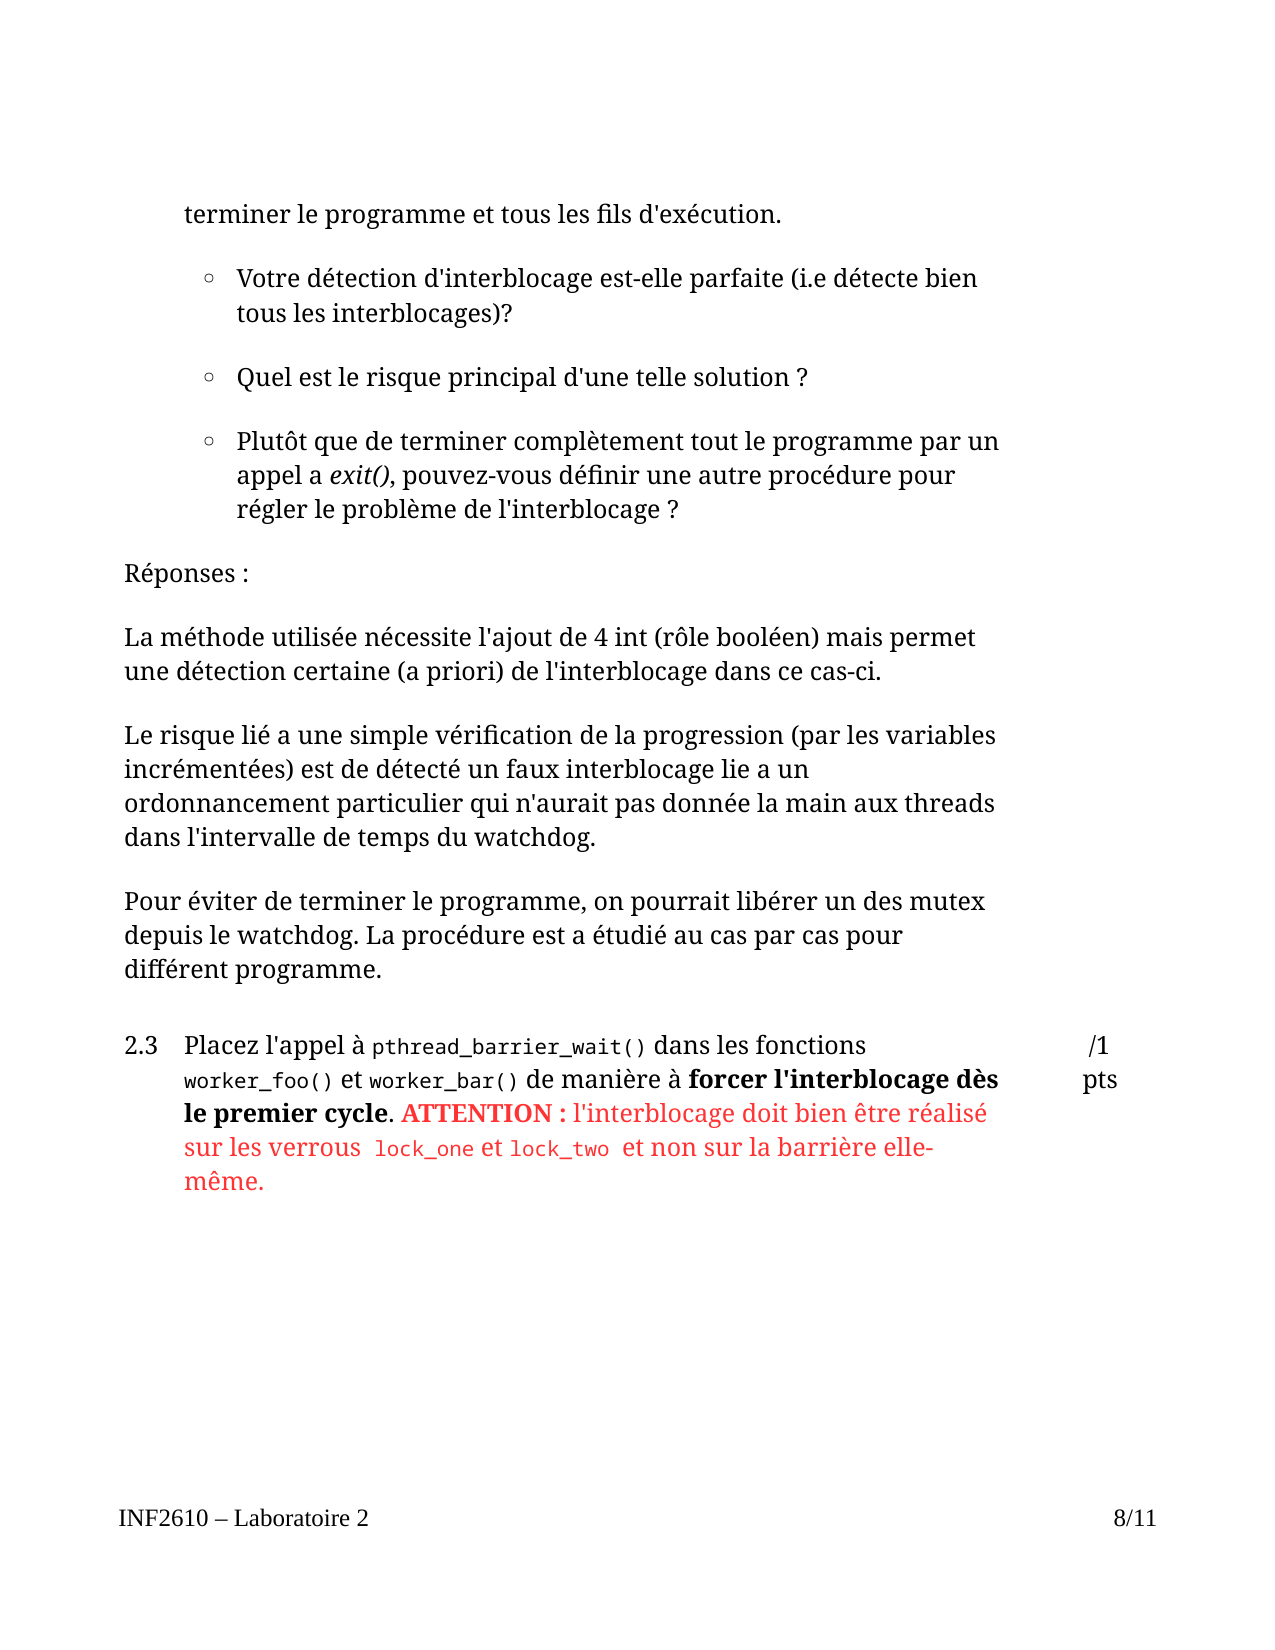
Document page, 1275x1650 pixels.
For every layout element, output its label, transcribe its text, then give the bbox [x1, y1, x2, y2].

table_cell /1 pts [1077, 1007, 1157, 1219]
table_cell [1008, 176, 1077, 1007]
table_cell terminer le programme et tous les fils d'exécution. Votre détection d'interblocage est-elle parfaite (i.e détecte bien tous les interblocages)? Quel est le risque principal d'une telle solution ? Plutôt que de terminer complètement tout le programme par un appel a exit(), pouvez-vous définir une autre procédure pour régler le problème de l'interblocage ? Réponses : La méthode utilisée nécessite l'ajout de 4 int (rôle booléen) mais permet une détection certaine (a priori) de l'interblocage dans ce cas-ci. Le risque lié a une simple vérification de la progression (par les variables incrémentées) est de détecté un faux interblocage lie a un ordonnancement particulier qui n'aurait pas donnée la main aux threads dans l'intervalle de temps du watchdog. Pour éviter de terminer le programme, on pourrait libérer un des mutex depuis le watchdog. La procédure est a étudié au cas par cas pour différent programme. [118, 176, 1007, 1007]
table_cell [1008, 1007, 1077, 1219]
table_cell [1077, 176, 1157, 1007]
table_cell Placez l'appel à pthread_barrier_wait() dans les fonctions worker_foo() et worker_bar() de manière à forcer l'interblocage dès le premier cycle. ATTENTION : l'interblocage doit bien être réalisé sur les verrous lock_one et lock_two et non sur la barrière elle-même. [118, 1007, 1007, 1219]
